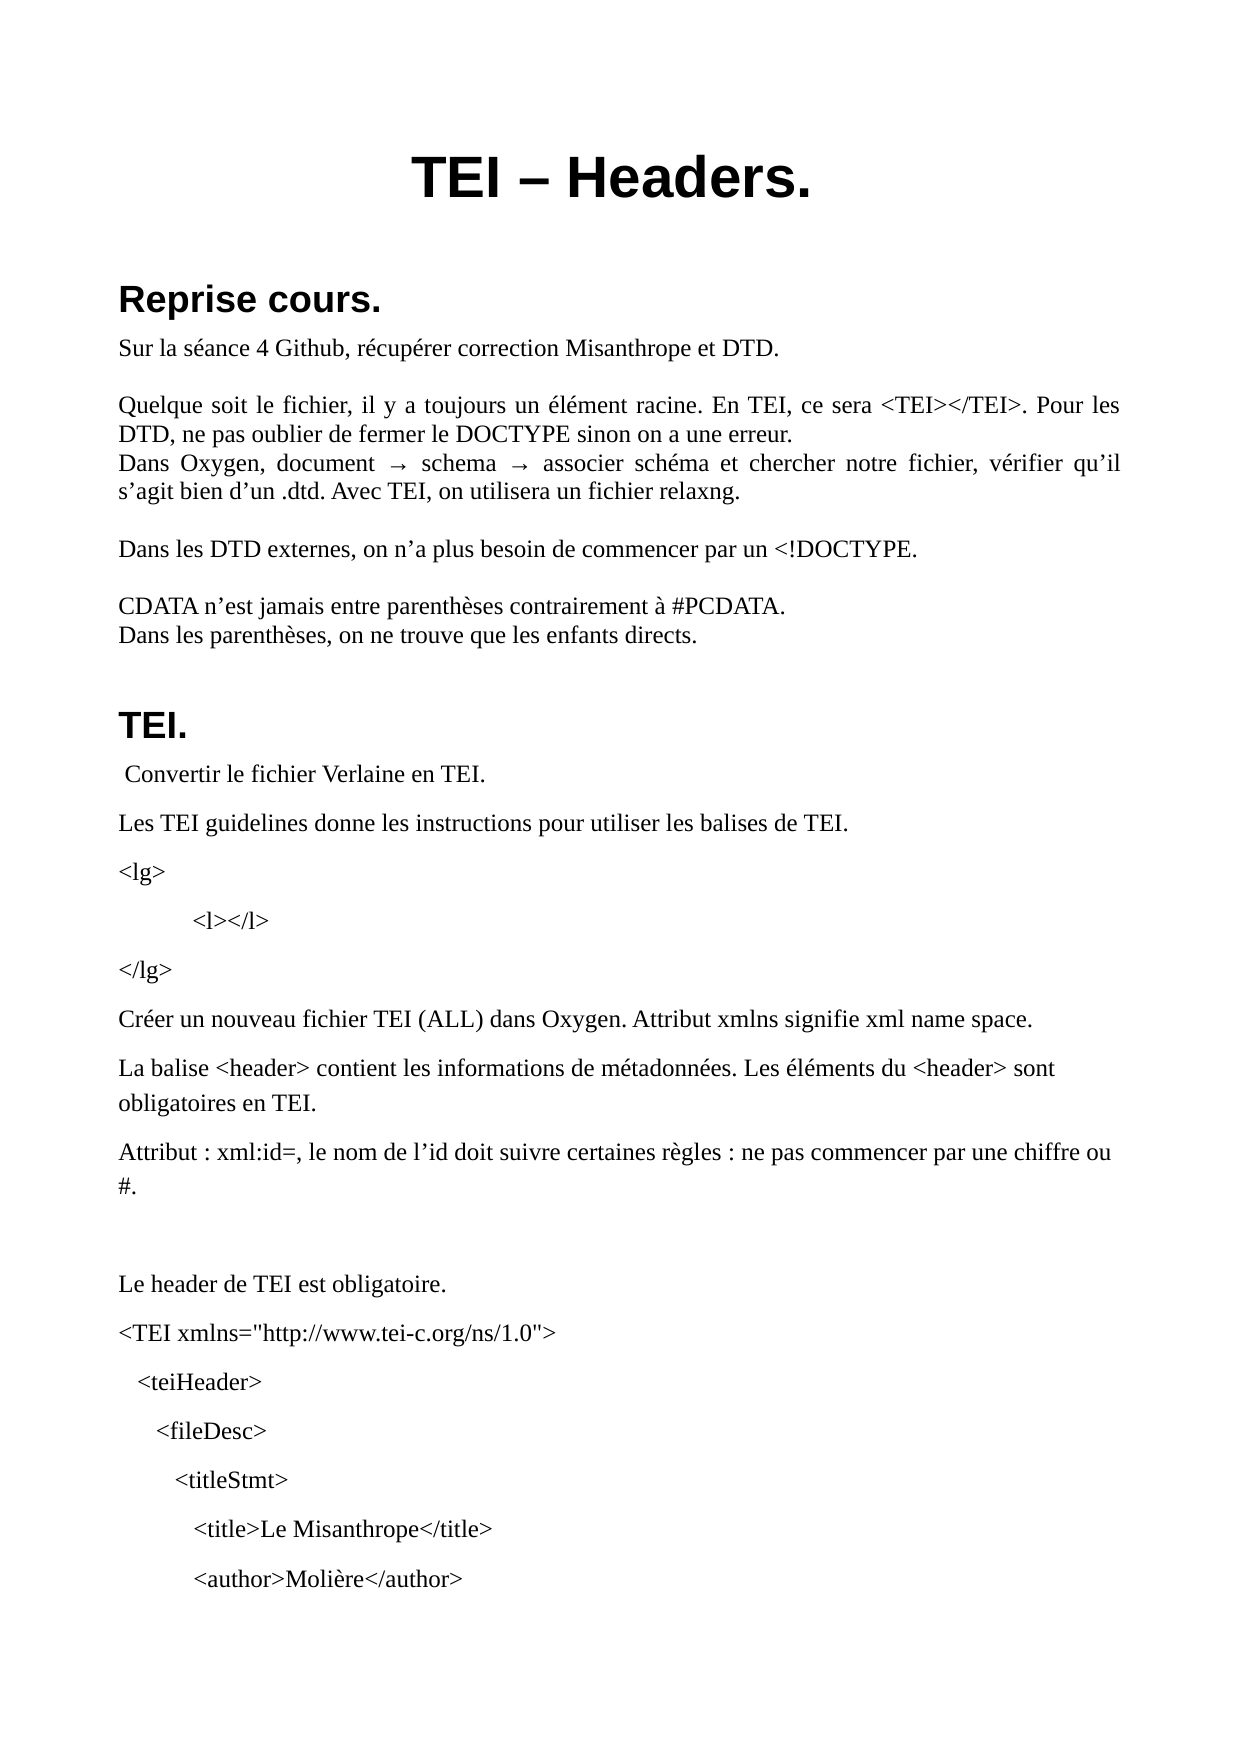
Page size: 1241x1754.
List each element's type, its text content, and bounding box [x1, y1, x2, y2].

text <title>Le Misanthrope</title> [118, 1514, 1122, 1543]
text Attribut : xml:id=, le nom de l’id doit suivre certaines règles : ne pas commencer par une chiffre ou #. [118, 1137, 1122, 1200]
text </lg> [118, 955, 1122, 984]
text <fileDesc> [118, 1416, 1122, 1445]
text CDATA n’est jamais entre parenthèses contrairement à #PCDATA. [118, 591, 1122, 620]
text Les TEI guidelines donne les instructions pour utiliser les balises de TEI. [118, 808, 1122, 837]
text Créer un nouveau fichier TEI (ALL) dans Oxygen. Attribut xmlns signifie xml name space. [118, 1004, 1122, 1033]
text <teiHeader> [118, 1367, 1122, 1396]
text Sur la séance 4 Github, récupérer correction Misanthrope et DTD. [118, 333, 1122, 361]
text <titleStmt> [118, 1466, 1122, 1494]
text <TEI xmlns="http://www.tei-c.org/ns/1.0"> [118, 1318, 1122, 1347]
text <l></l> [118, 906, 1122, 935]
title TEI – Headers. [118, 143, 1122, 210]
text Dans les DTD externes, on n’a plus besoin de commencer par un <!DOCTYPE. [118, 534, 1122, 563]
text <author>Molière</author> [118, 1564, 1122, 1592]
text Dans les parenthèses, on ne trouve que les enfants directs. [118, 620, 1122, 649]
text Dans Oxygen, document → schema → associer schéma et chercher notre fichier, vérifier qu’il s’agit bien d’un .dtd. Avec TEI, on utilisera un fichier relaxng. [118, 448, 1122, 505]
text Le header de TEI est obligatoire. [118, 1269, 1122, 1298]
text Convertir le fichier Verlaine en TEI. [118, 759, 1122, 787]
subtitle Reprise cours. [118, 276, 1122, 320]
text La balise <header> contient les informations de métadonnées. Les éléments du <header> sont obligatoires en TEI. [118, 1053, 1122, 1116]
text <lg> [118, 857, 1122, 886]
text Quelque soit le fichier, il y a toujours un élément racine. En TEI, ce sera <TEI></TEI>. Pour les DTD, ne pas oublier de fermer le DOCTYPE sinon on a une erreur. [118, 390, 1122, 448]
subtitle TEI. [118, 703, 1122, 746]
